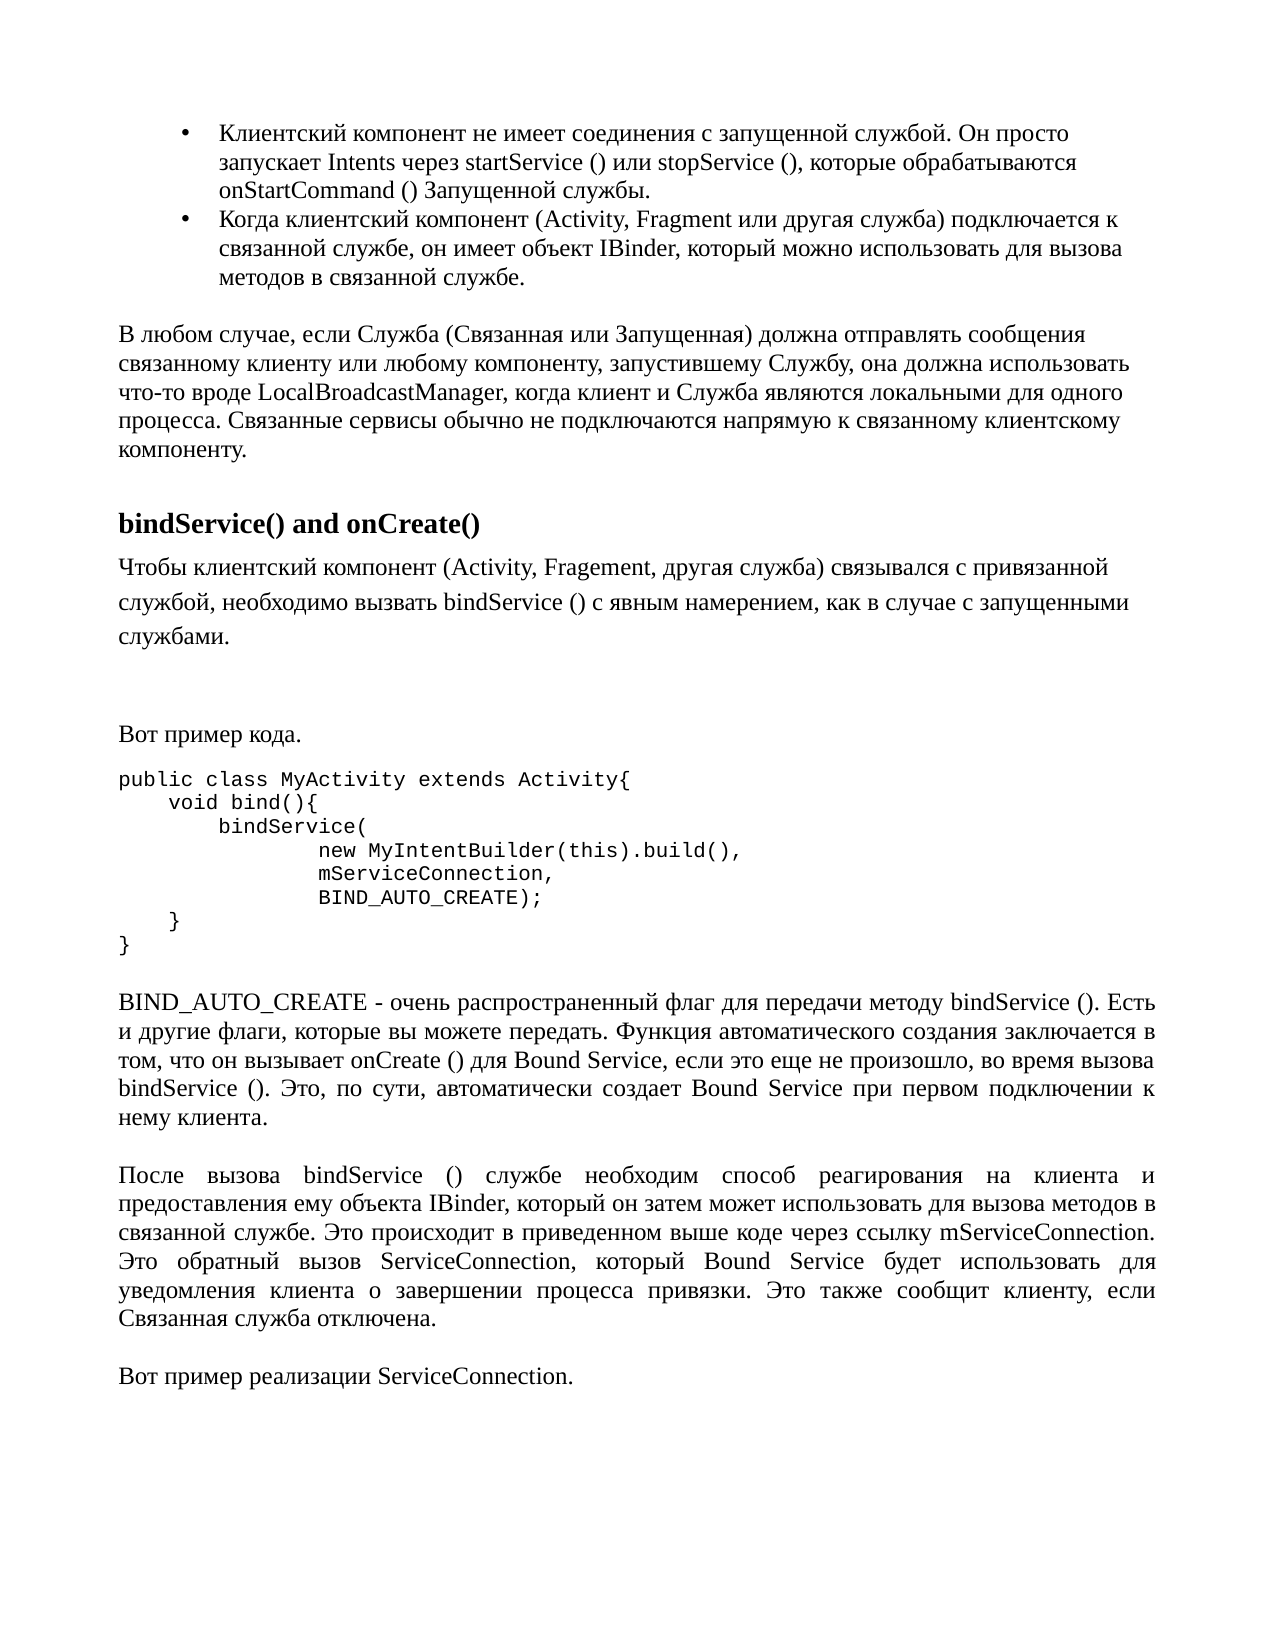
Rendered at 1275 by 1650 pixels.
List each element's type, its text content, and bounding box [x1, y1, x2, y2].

text void bind(){ [118, 792, 1157, 816]
text bindService( [118, 816, 1157, 839]
text BIND_AUTO_CREATE - очень распространенный флаг для передачи методу bindService (). Есть и другие флаги, которые вы можете передать. Функция автоматического создания заключается в том, что он вызывает onCreate () для Bound Service, если это еще не произошло, во время вызова bindService (). Это, по сути, автоматически создает Bound Service при первом подключении к нему клиента. [118, 987, 1157, 1131]
list Клиентский компонент не имеет соединения с запущенной службой. Он просто запускает Intents через startService () или stopService (), которые обрабатываются onStartCommand () Запущенной службы. [181, 118, 1157, 204]
list Когда клиентский компонент (Activity, Fragment или другая служба) подключается к связанной службе, он имеет объект IBinder, который можно использовать для вызова методов в связанной службе. [181, 204, 1157, 291]
text } [118, 934, 1157, 958]
text В любом случае, если Служба (Связанная или Запущенная) должна отправлять сообщения связанному клиенту или любому компоненту, запустившему Службу, она должна использовать что-то вроде LocalBroadcastManager, когда клиент и Служба являются локальными для одного процесса. Связанные сервисы обычно не подключаются напрямую к связанному клиентскому компоненту. [118, 319, 1157, 463]
text Вот пример кода. [118, 719, 1157, 748]
text new MyIntentBuilder(this).build(), [118, 839, 1157, 863]
subtitle bindService() and onCreate() [118, 506, 1157, 540]
text После вызова bindService () службе необходим способ реагирования на клиента и предоставления ему объекта IBinder, который он затем может использовать для вызова методов в связанной службе. Это происходит в приведенном выше коде через ссылку mServiceConnection. Это обратный вызов ServiceConnection, который Bound Service будет использовать для уведомления клиента о завершении процесса привязки. Это также сообщит клиенту, если Связанная служба отключена. [118, 1160, 1157, 1332]
text public class MyActivity extends Activity{ [118, 769, 1157, 792]
text Вот пример реализации ServiceConnection. [118, 1361, 1157, 1390]
text mServiceConnection, [118, 863, 1157, 887]
text Чтобы клиентский компонент (Activity, Fragement, другая служба) связывался с привязанной службой, необходимо вызвать bindService () с явным намерением, как в случае с запущенными службами. [118, 552, 1157, 650]
text BIND_AUTO_CREATE); [118, 887, 1157, 911]
text } [118, 911, 1157, 934]
